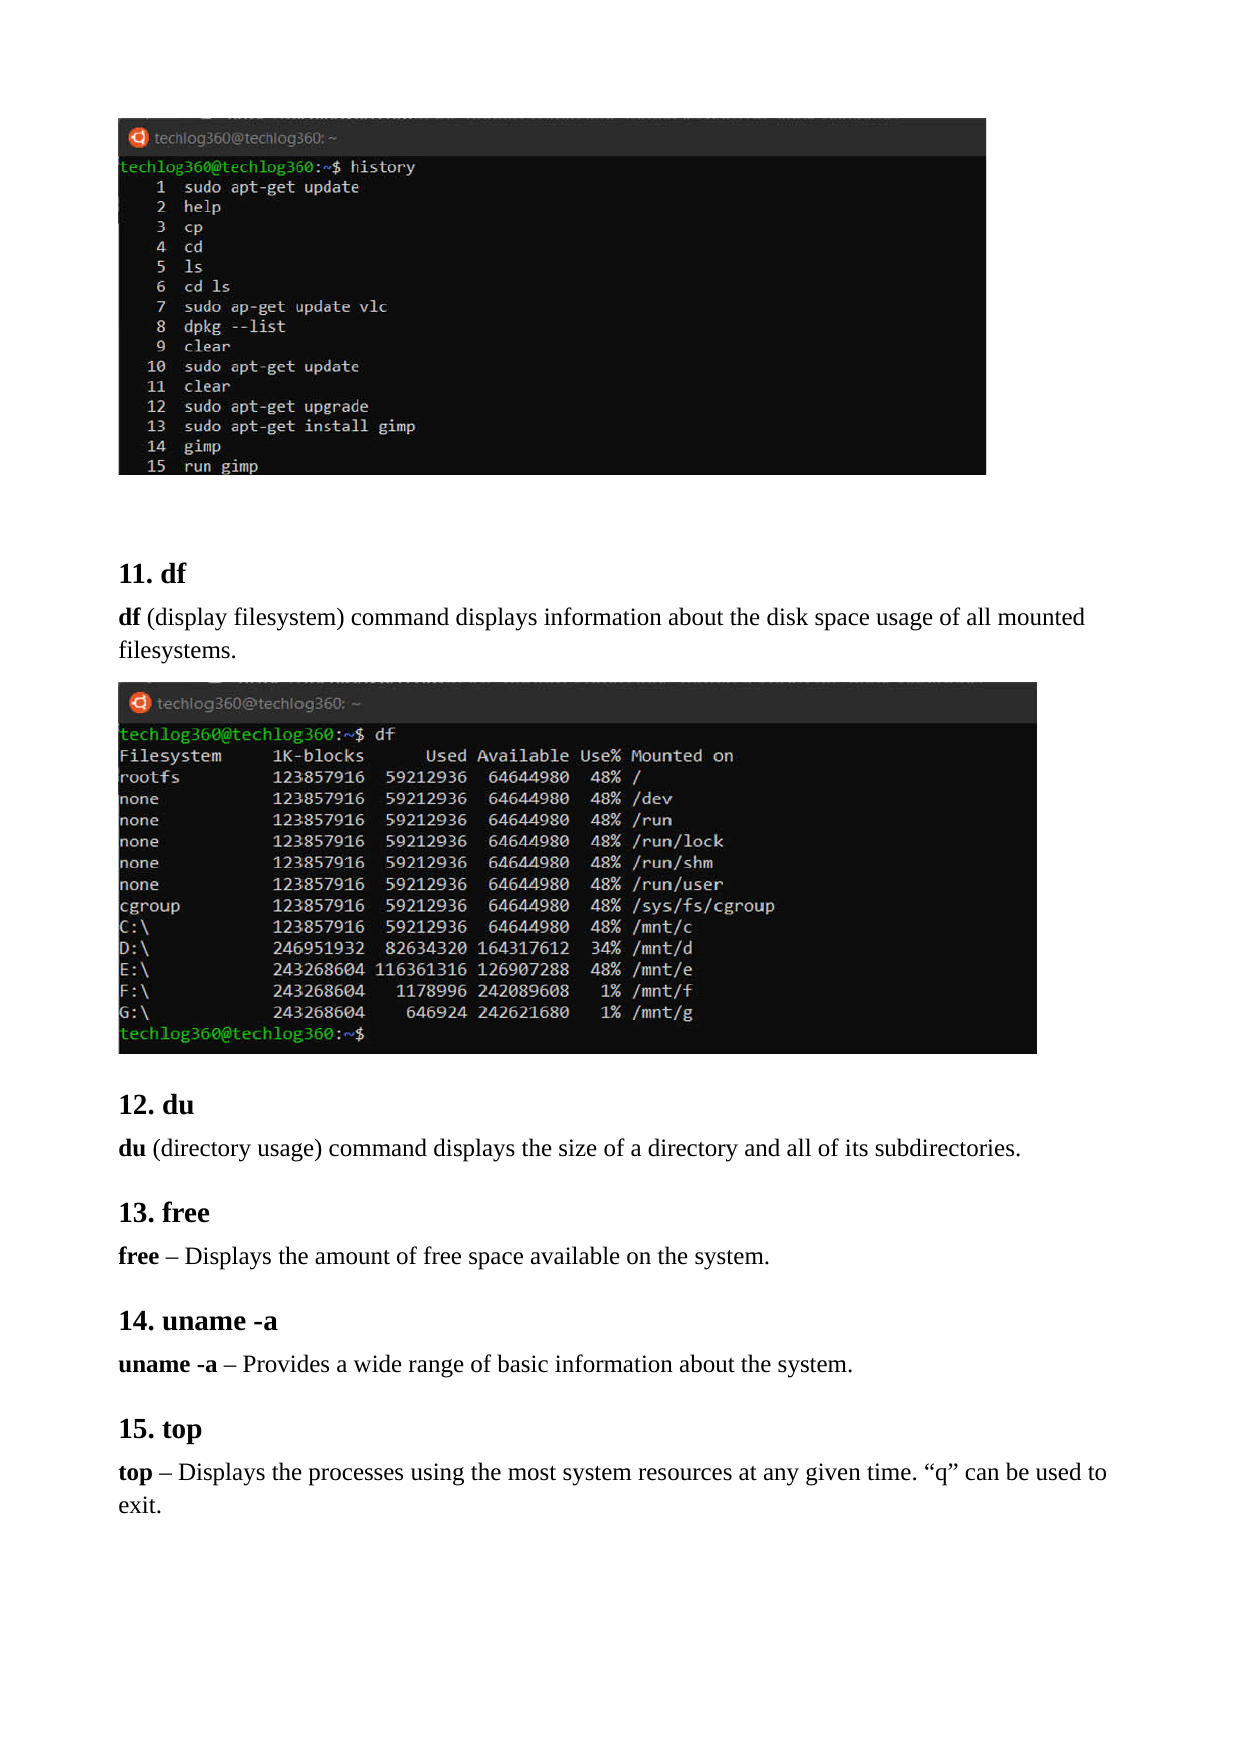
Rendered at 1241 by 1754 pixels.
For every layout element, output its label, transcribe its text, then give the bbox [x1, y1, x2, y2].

text top – Displays the processes using the most system resources at any given time. “q” can be used to exit. [118, 1457, 1122, 1519]
picture [118, 682, 1039, 1054]
text free – Displays the amount of free space available on the system. [118, 1241, 1122, 1270]
text du (directory usage) command displays the size of a directory and all of its subdirectories. [118, 1133, 1122, 1162]
subtitle 11. df [118, 556, 1122, 589]
text uname -a – Provides a wide range of basic information about the system. [118, 1349, 1122, 1378]
subtitle 15. top [118, 1411, 1122, 1445]
subtitle 14. uname -a [118, 1303, 1122, 1337]
text df (display filesystem) command displays information about the disk space usage of all mounted filesystems. [118, 602, 1122, 664]
subtitle 12. du [118, 1087, 1122, 1120]
subtitle 13. free [118, 1195, 1122, 1228]
picture [118, 118, 987, 475]
